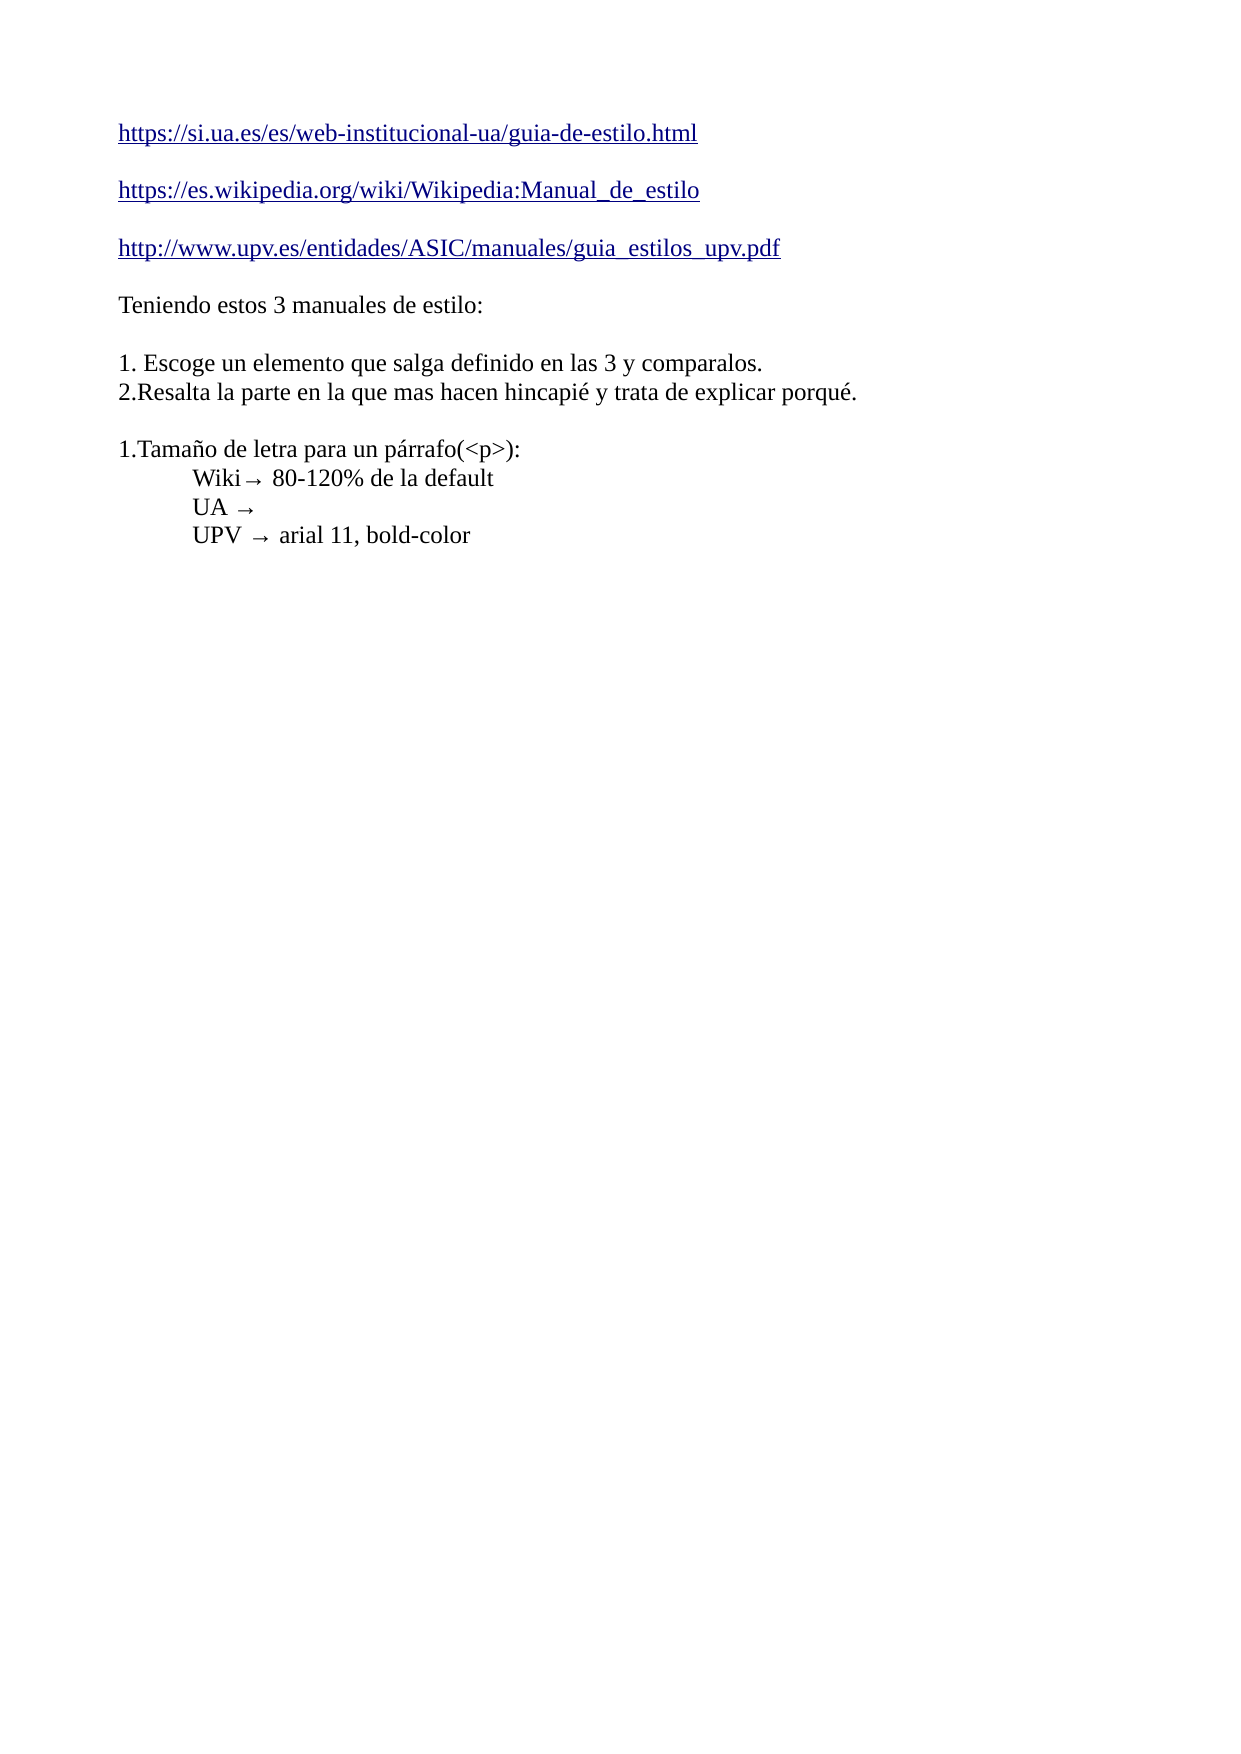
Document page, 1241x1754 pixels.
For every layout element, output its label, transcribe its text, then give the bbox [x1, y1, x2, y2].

text UPV → arial 11, bold-color [118, 521, 1122, 549]
text UA → [118, 492, 1122, 521]
text 2.Resalta la parte en la que mas hacen hincapié y trata de explicar porqué. [118, 377, 1122, 406]
text 1.Tamaño de letra para un párrafo(<p>): [118, 434, 1122, 463]
text http://www.upv.es/entidades/ASIC/manuales/guia_estilos_upv.pdf [118, 233, 1122, 262]
text https://es.wikipedia.org/wiki/Wikipedia:Manual_de_estilo [118, 176, 1122, 204]
text 1. Escoge un elemento que salga definido en las 3 y comparalos. [118, 348, 1122, 377]
text https://si.ua.es/es/web-institucional-ua/guia-de-estilo.html [118, 118, 1122, 147]
text Teniendo estos 3 manuales de estilo: [118, 291, 1122, 319]
text Wiki→ 80-120% de la default [118, 463, 1122, 492]
